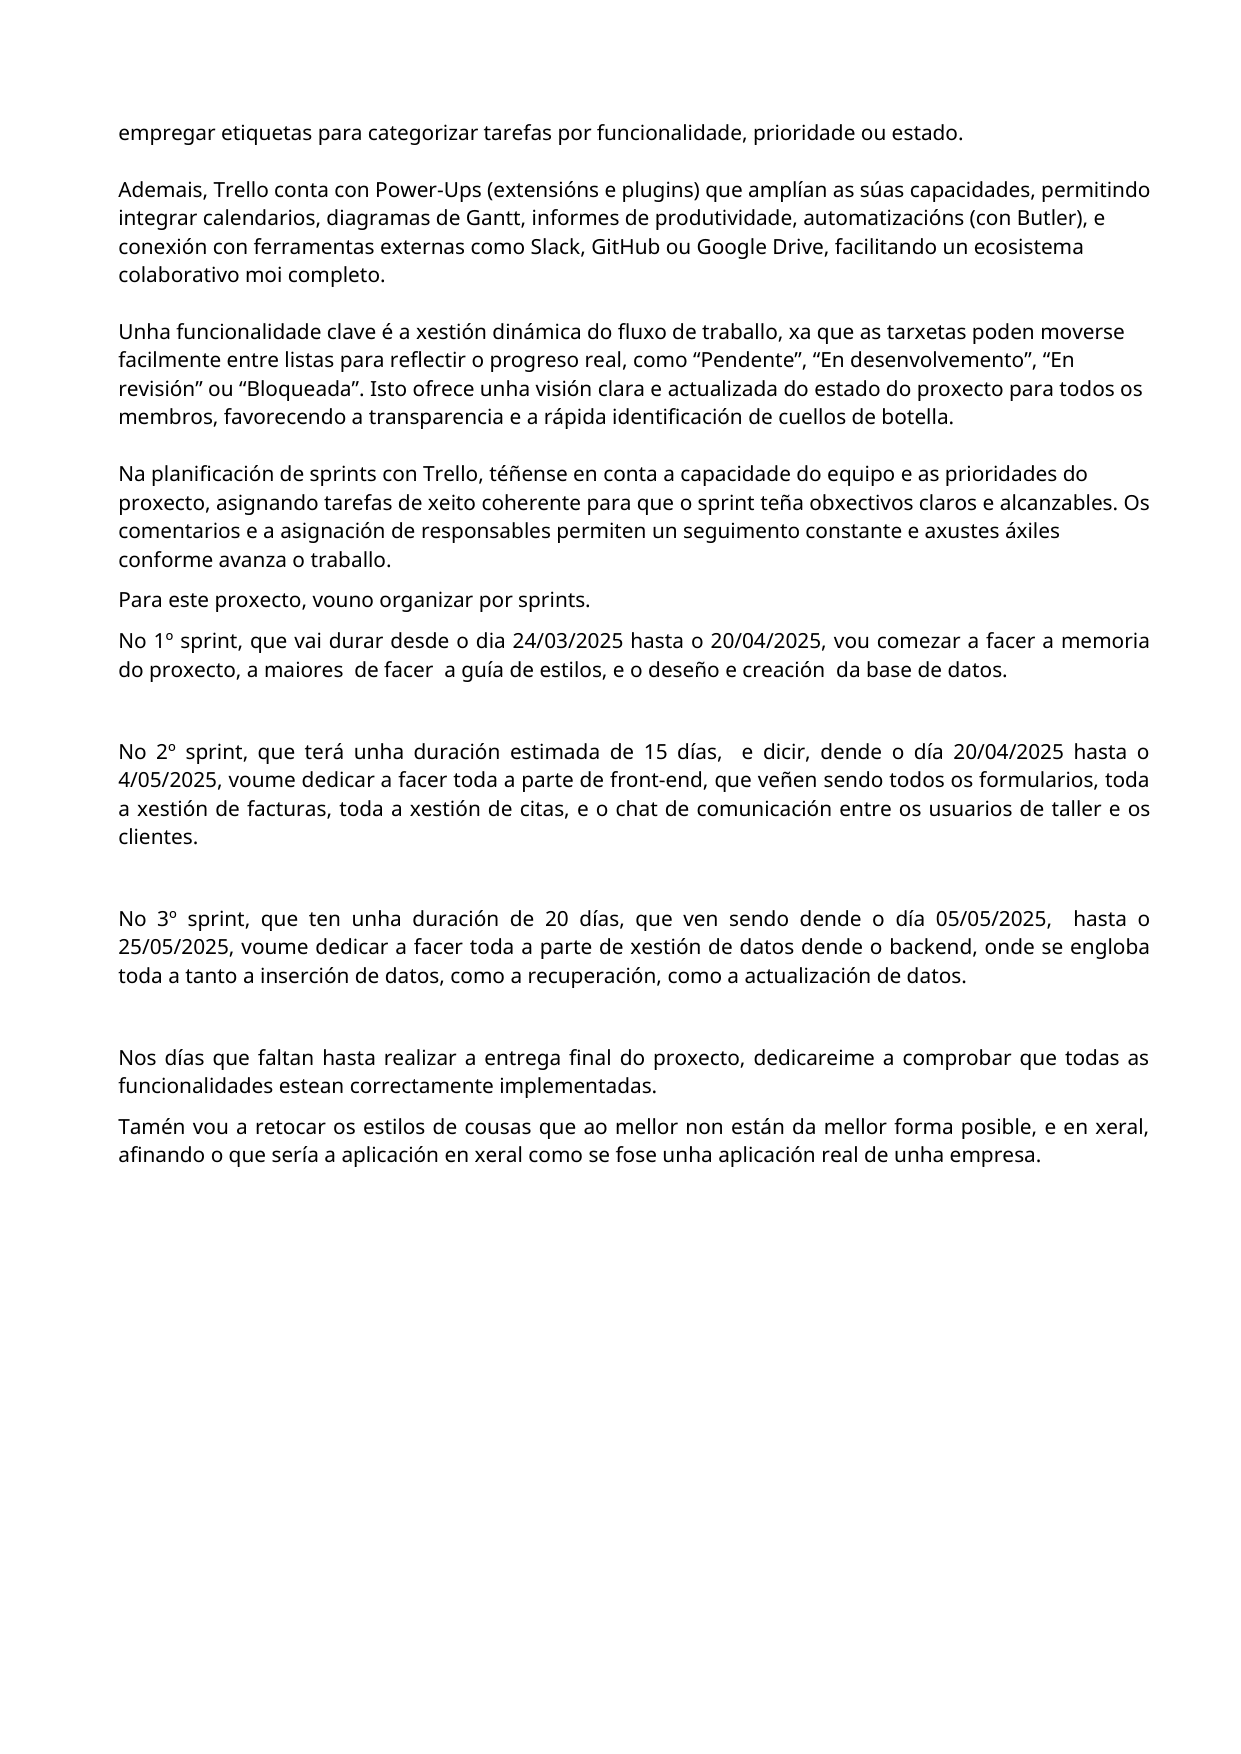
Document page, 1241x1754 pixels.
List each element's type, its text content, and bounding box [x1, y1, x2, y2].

text Nos días que faltan hasta realizar a entrega final do proxecto, dedicareime a comprobar que todas as funcionalidades estean correctamente implementadas. [118, 1043, 1152, 1100]
text Para este proxecto, vouno organizar por sprints. [118, 586, 1152, 614]
text Tamén vou a retocar os estilos de cousas que ao mellor non están da mellor forma posible, e en xeral, afinando o que sería a aplicación en xeral como se fose unha aplicación real de unha empresa. [118, 1112, 1152, 1169]
text empregar etiquetas para categorizar tarefas por funcionalidade, prioridade ou estado. Ademais, Trello conta con Power-Ups (extensións e plugins) que amplían as súas capacidades, permitindo integrar calendarios, diagramas de Gantt, informes de produtividade, automatizacións (con Butler), e conexión con ferramentas externas como Slack, GitHub ou Google Drive, facilitando un ecosistema colaborativo moi completo. Unha funcionalidade clave é a xestión dinámica do fluxo de traballo, xa que as tarxetas poden moverse facilmente entre listas para reflectir o progreso real, como “Pendente”, “En desenvolvemento”, “En revisión” ou “Bloqueada”. Isto ofrece unha visión clara e actualizada do estado do proxecto para todos os membros, favorecendo a transparencia e a rápida identificación de cuellos de botella. Na planificación de sprints con Trello, téñense en conta a capacidade do equipo e as prioridades do proxecto, asignando tarefas de xeito coherente para que o sprint teña obxectivos claros e alcanzables. Os comentarios e a asignación de responsables permiten un seguimento constante e axustes áxiles conforme avanza o traballo. [118, 118, 1152, 573]
text No 3º sprint, que ten unha duración de 20 días, que ven sendo dende o día 05/05/2025, hasta o 25/05/2025, voume dedicar a facer toda a parte de xestión de datos dende o backend, onde se engloba toda a tanto a inserción de datos, como a recuperación, como a actualización de datos. [118, 904, 1152, 989]
text No 2º sprint, que terá unha duración estimada de 15 días, e dicir, dende o día 20/04/2025 hasta o 4/05/2025, voume dedicar a facer toda a parte de front-end, que veñen sendo todos os formularios, toda a xestión de facturas, toda a xestión de citas, e o chat de comunicación entre os usuarios de taller e os clientes. [118, 737, 1152, 851]
text No 1º sprint, que vai durar desde o dia 24/03/2025 hasta o 20/04/2025, vou comezar a facer a memoria do proxecto, a maiores de facer a guía de estilos, e o deseño e creación da base de datos. [118, 627, 1152, 683]
